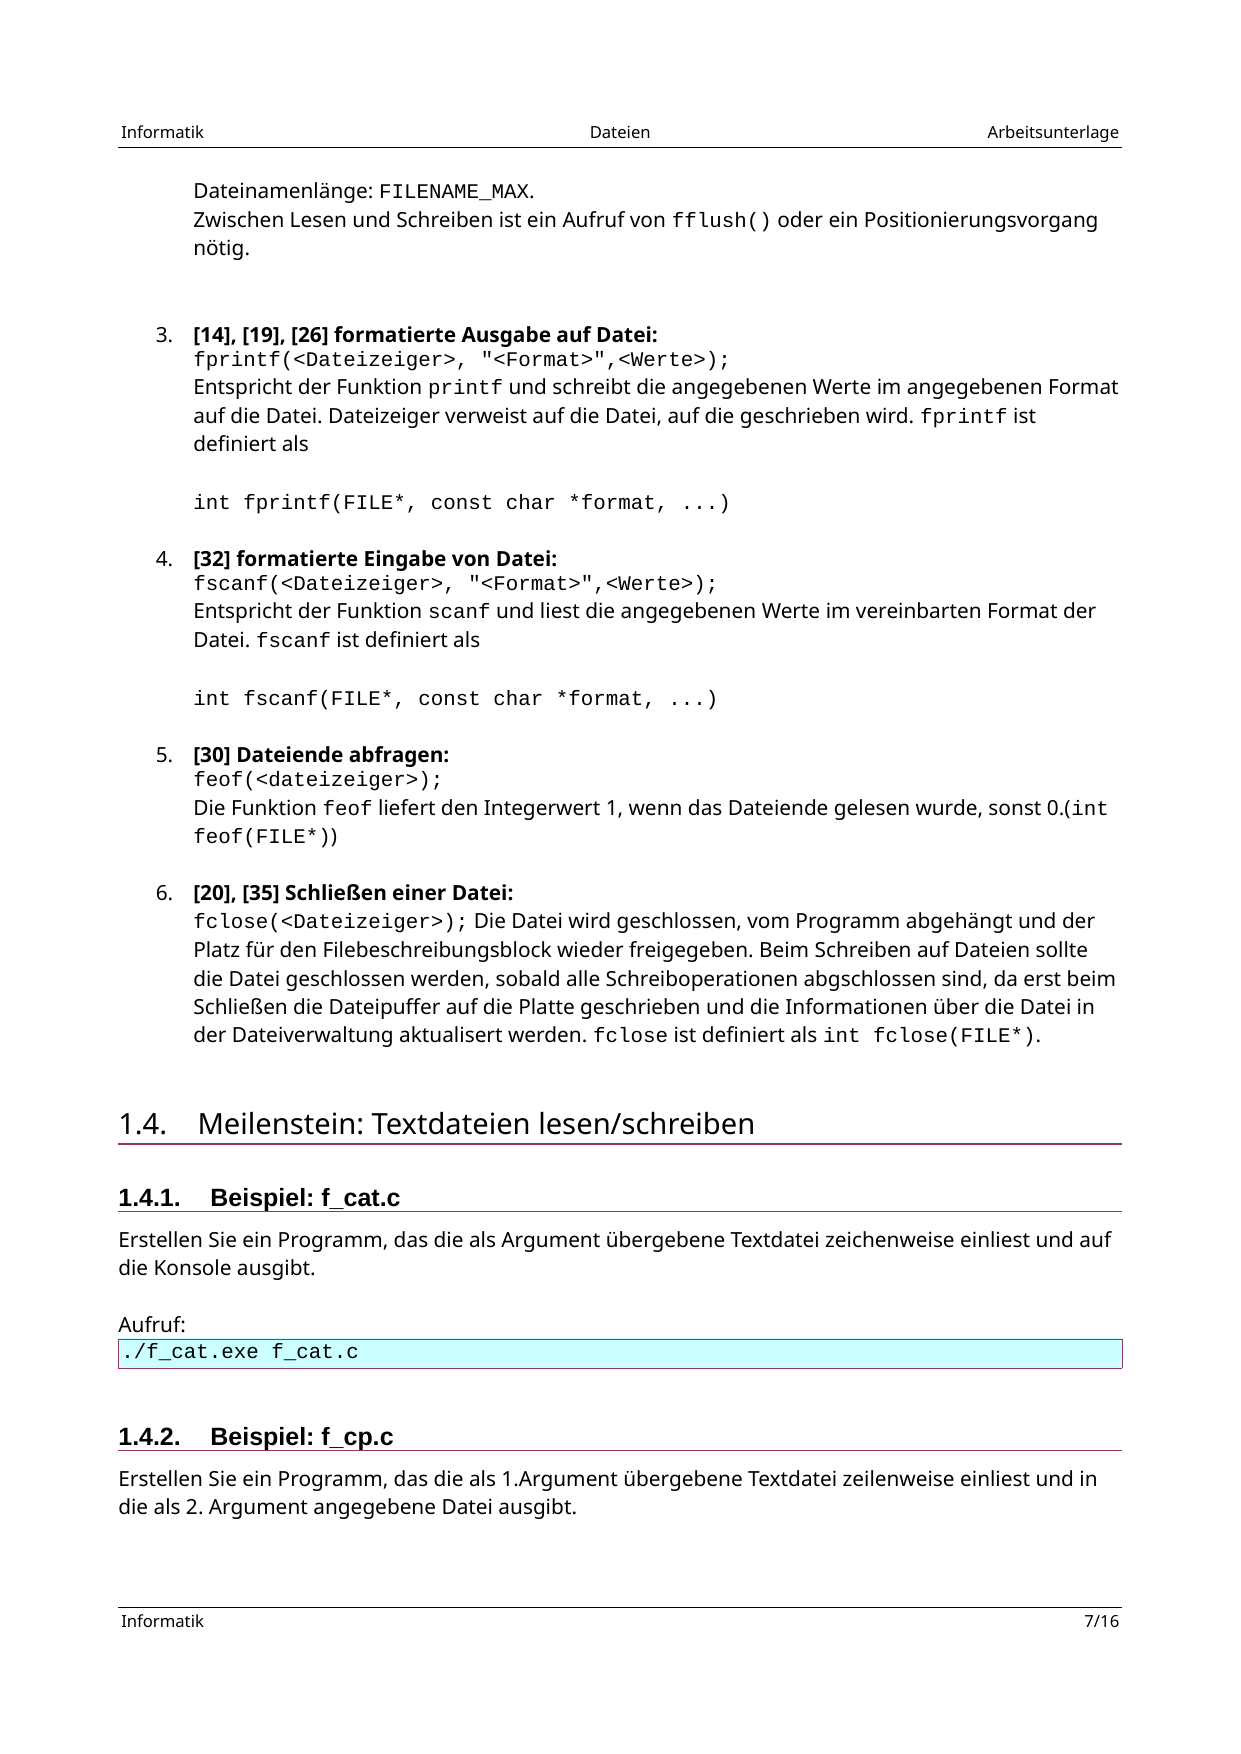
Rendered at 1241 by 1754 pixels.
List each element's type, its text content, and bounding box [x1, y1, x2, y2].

list [30] Dateiende abfragen: feof(<dateizeiger>); Die Funktion feof liefert den Integerwert 1, wenn das Dateiende gelesen wurde, sonst 0.(int feof(FILE*)) [156, 741, 1122, 878]
list [14], [19], [26] formatierte Ausgabe auf Datei: fprintf(<Dateizeiger>, "<Format>",<Werte>); Entspricht der Funktion printf und schreibt die angegebenen Werte im angegebenen Format auf die Datei. Dateizeiger verweist auf die Datei, auf die geschrieben wird. fprintf ist definiert als [156, 320, 1122, 458]
text Erstellen Sie ein Programm, das die als Argument übergebene Textdatei zeichenweise einliest und auf die Konsole ausgibt. [118, 1225, 1122, 1282]
text Dateinamenlänge: FILENAME_MAX. Zwischen Lesen und Schreiben ist ein Aufruf von fflush() oder ein Positionierungsvorgang nötig. [193, 176, 1122, 262]
subtitle Beispiel: f_cat.c [118, 1182, 1122, 1211]
subtitle Beispiel: f_cp.c [118, 1422, 1122, 1450]
subtitle Meilenstein: Textdateien lesen/schreiben [118, 1103, 1122, 1143]
text int fscanf(FILE*, const char *format, ...) [193, 683, 1122, 711]
text Aufruf: [118, 1310, 1122, 1338]
text ./f_cat.exe f_cat.c [119, 1340, 1122, 1368]
text int fprintf(FILE*, const char *format, ...) [193, 487, 1122, 515]
list [20], [35] Schließen einer Datei: fclose(<Dateizeiger>); Die Datei wird geschlossen, vom Programm abgehängt und der Platz für den Filebeschreibungsblock wieder freigegeben. Beim Schreiben auf Dateien sollte die Datei geschlossen werden, sobald alle Schreiboperationen abgschlossen sind, da erst beim Schließen die Dateipuffer auf die Platte geschrieben und die Informationen über die Datei in der Dateiverwaltung aktualisert werden. fclose ist definiert als int fclose(FILE*). [156, 878, 1122, 1049]
text Erstellen Sie ein Programm, das die als 1.Argument übergebene Textdatei zeilenweise einliest und in die als 2. Argument angegebene Datei ausgibt. [118, 1464, 1122, 1521]
list [32] formatierte Eingabe von Datei: fscanf(<Dateizeiger>, "<Format>",<Werte>); Entspricht der Funktion scanf und liest die angegebenen Werte im vereinbarten Format der Datei. fscanf ist definiert als [156, 544, 1122, 654]
